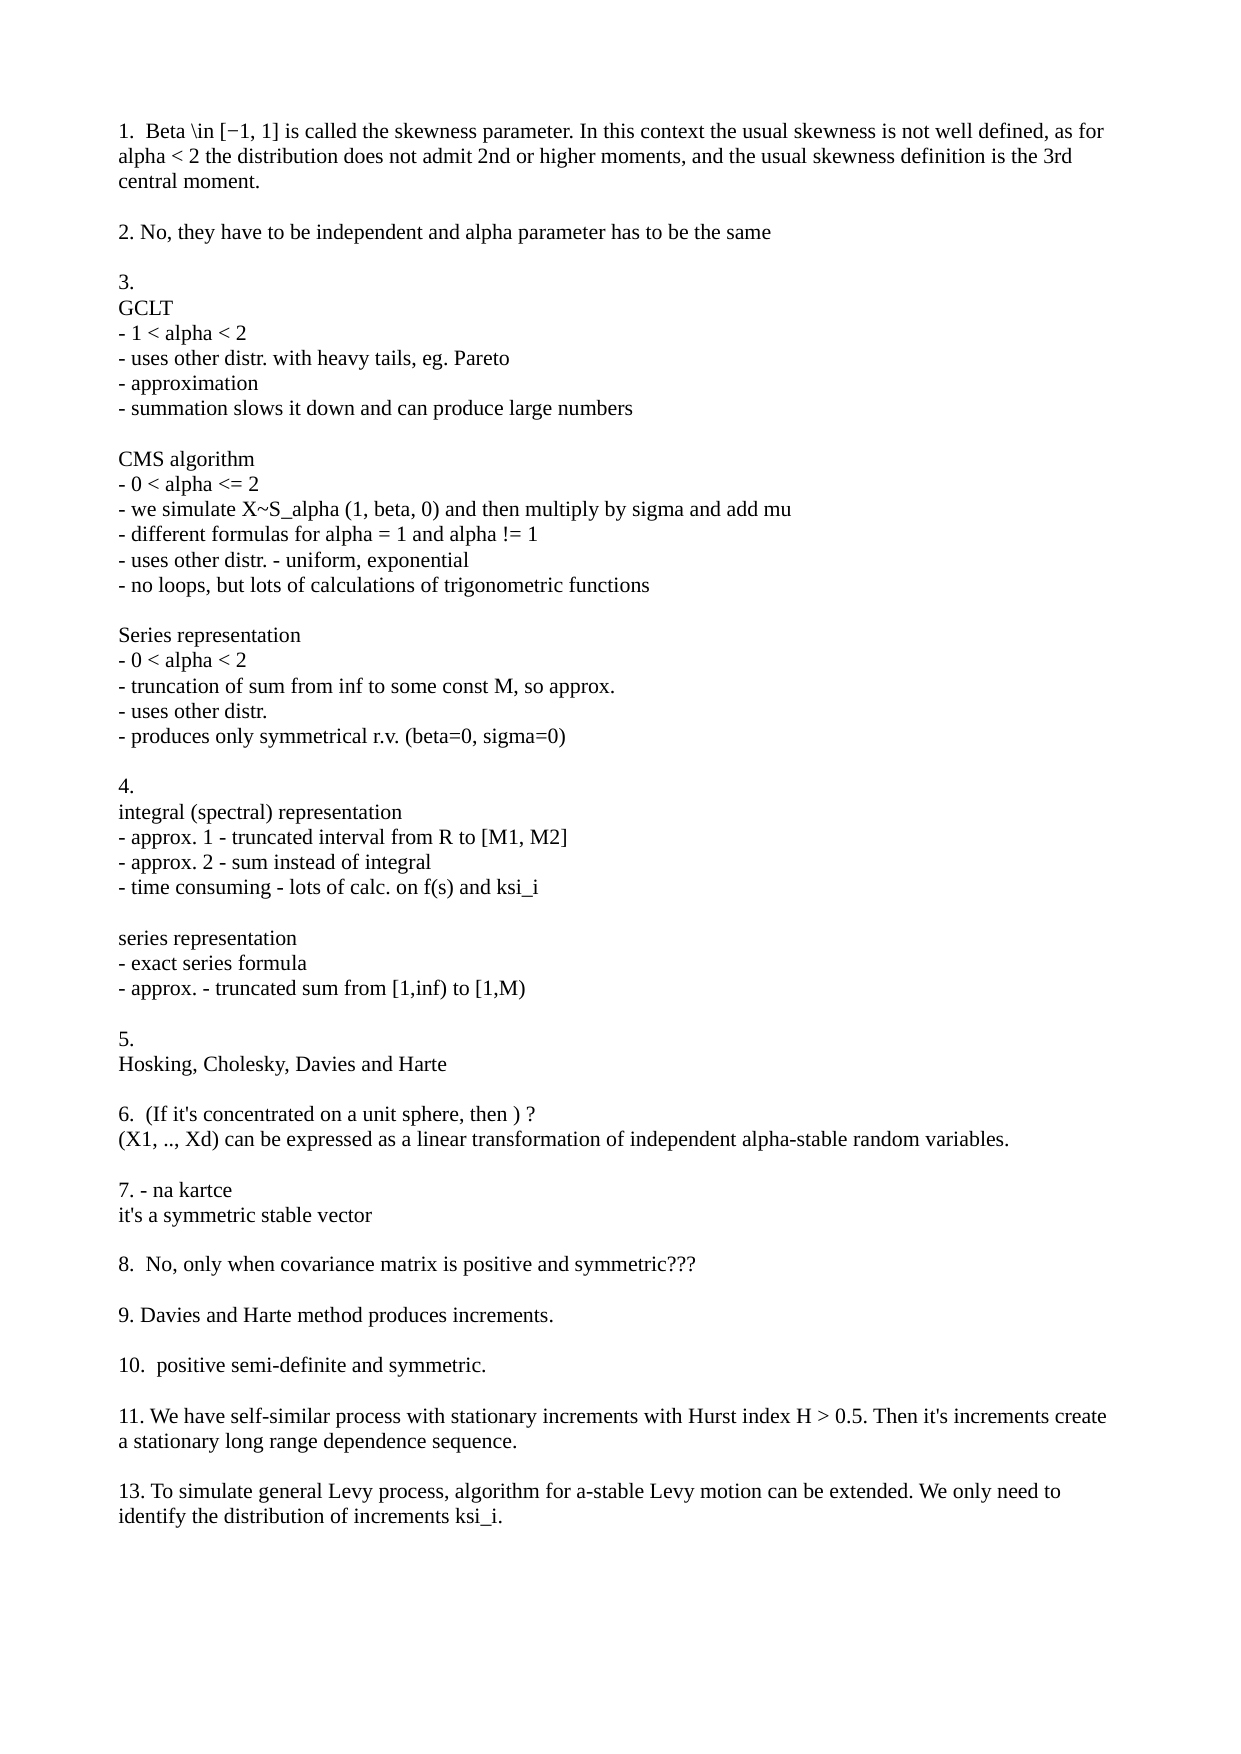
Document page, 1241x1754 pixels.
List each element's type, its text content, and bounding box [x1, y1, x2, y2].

text 3. [118, 269, 1122, 294]
text - approx. - truncated sum from [1,inf) to [1,M) [118, 975, 1122, 1000]
text - exact series formula [118, 950, 1122, 975]
text 5. [118, 1026, 1122, 1051]
text 7. - na kartce [118, 1177, 1122, 1202]
text 4. [118, 773, 1122, 799]
text - produces only symmetrical r.v. (beta=0, sigma=0) [118, 723, 1122, 748]
text - we simulate X~S_alpha (1, beta, 0) and then multiply by sigma and add mu [118, 496, 1122, 521]
text - uses other distr. [118, 698, 1122, 723]
text series representation [118, 925, 1122, 950]
text - uses other distr. with heavy tails, eg. Pareto [118, 345, 1122, 370]
text 1. Beta \in [−1, 1] is called the skewness parameter. In this context the usual skewness is not well defined, as for alpha < 2 the distribution does not admit 2nd or higher moments, and the usual skewness definition is the 3rd central moment. [118, 118, 1122, 194]
text it's a symmetric stable vector [118, 1202, 1122, 1227]
text 6. (If it's concentrated on a unit sphere, then ) ? [118, 1101, 1122, 1126]
text - 0 < alpha < 2 [118, 647, 1122, 673]
text CMS algorithm [118, 446, 1122, 471]
text - uses other distr. - uniform, exponential [118, 547, 1122, 572]
text - approx. 1 - truncated interval from R to [M1, M2] [118, 824, 1122, 849]
text - approximation [118, 370, 1122, 395]
text Hosking, Cholesky, Davies and Harte [118, 1051, 1122, 1076]
text - different formulas for alpha = 1 and alpha != 1 [118, 521, 1122, 547]
text 13. To simulate general Levy process, algorithm for a-stable Levy motion can be extended. We only need to identify the distribution of increments ksi_i. [118, 1478, 1122, 1529]
text - 0 < alpha <= 2 [118, 471, 1122, 496]
text 11. We have self-similar process with stationary increments with Hurst index H > 0.5. Then it's increments create a stationary long range dependence sequence. [118, 1403, 1122, 1453]
text 10. positive semi-definite and symmetric. [118, 1352, 1122, 1377]
text - 1 < alpha < 2 [118, 320, 1122, 345]
text 8. No, only when covariance matrix is positive and symmetric??? [118, 1251, 1122, 1277]
text - time consuming - lots of calc. on f(s) and ksi_i [118, 874, 1122, 899]
text 2. No, they have to be independent and alpha parameter has to be the same [118, 219, 1122, 244]
text GCLT [118, 294, 1122, 320]
text integral (spectral) representation [118, 799, 1122, 824]
text - summation slows it down and can produce large numbers [118, 395, 1122, 421]
text 9. Davies and Harte method produces increments. [118, 1302, 1122, 1327]
text - truncation of sum from inf to some const M, so approx. [118, 673, 1122, 698]
text - approx. 2 - sum instead of integral [118, 849, 1122, 874]
text - no loops, but lots of calculations of trigonometric functions [118, 572, 1122, 597]
text Series representation [118, 622, 1122, 647]
text (X1, .., Xd) can be expressed as a linear transformation of independent alpha-stable random variables. [118, 1126, 1122, 1152]
